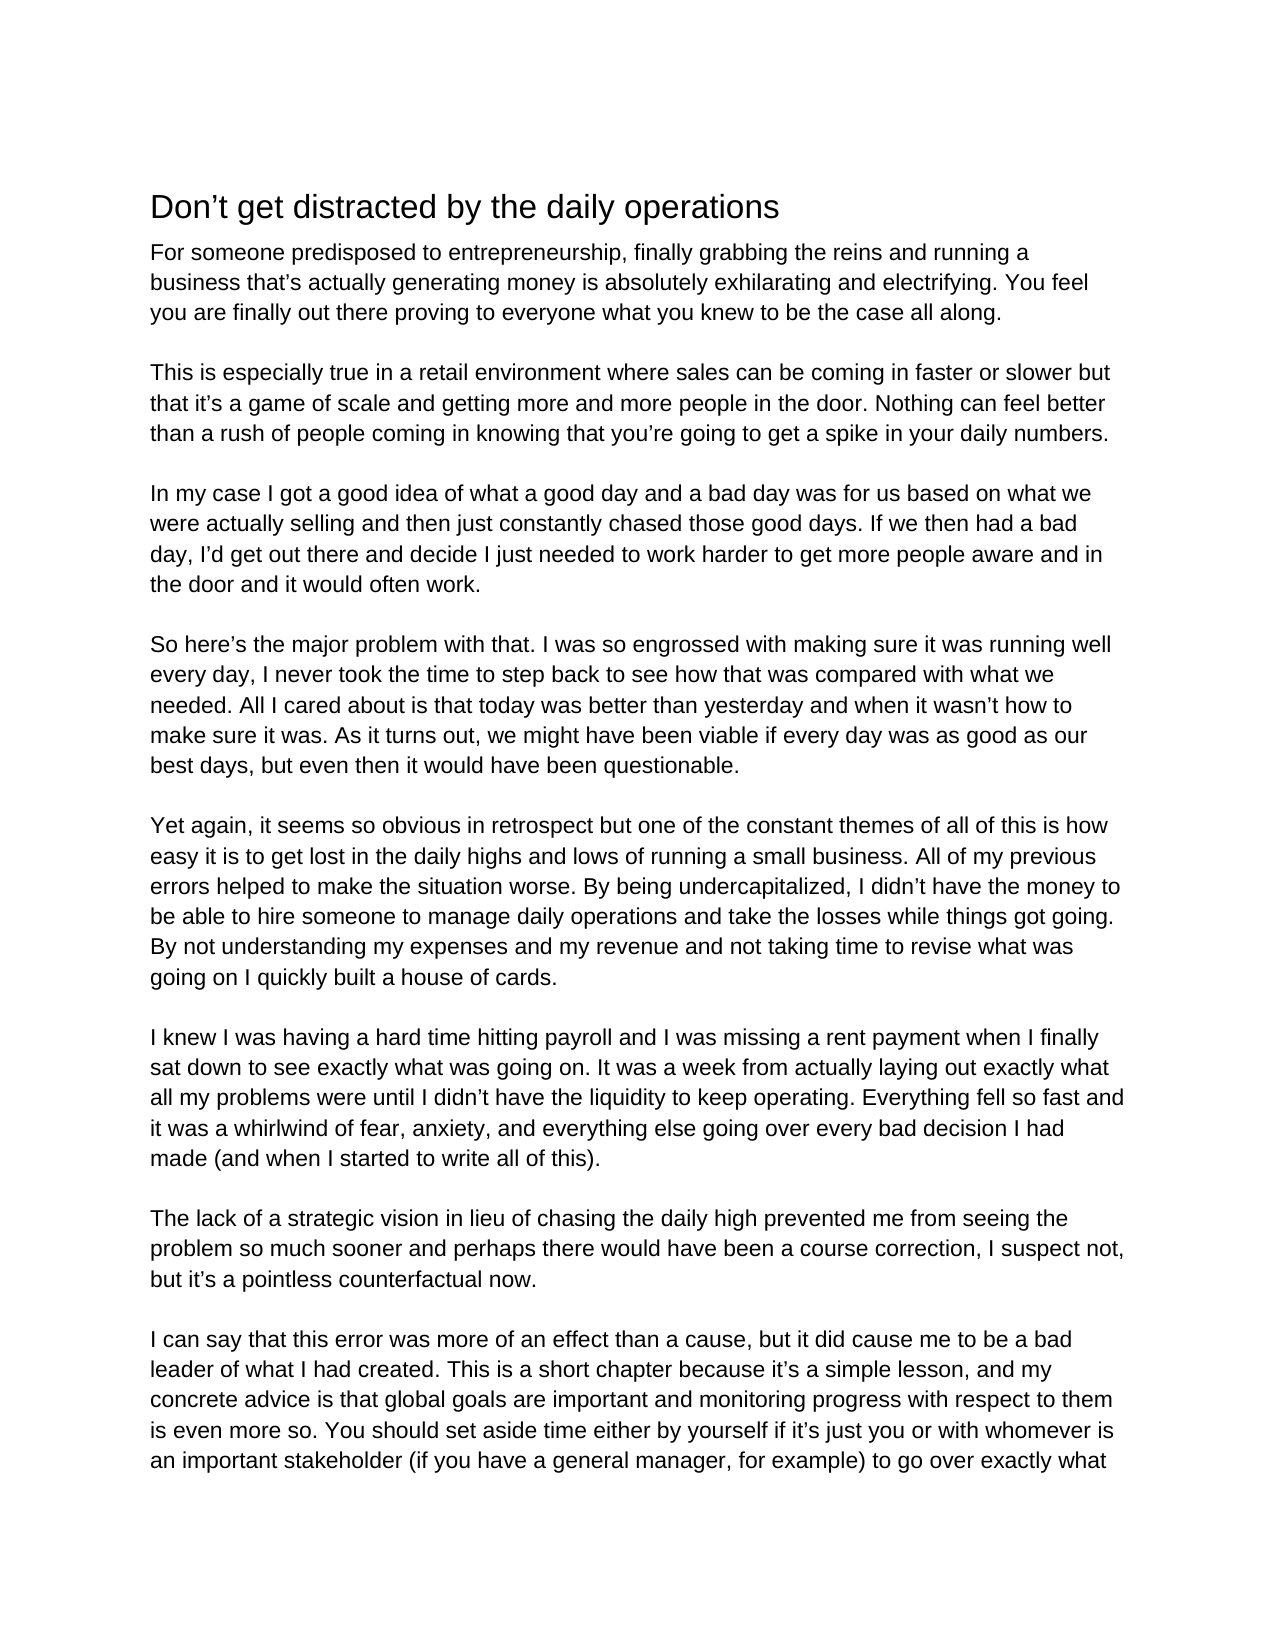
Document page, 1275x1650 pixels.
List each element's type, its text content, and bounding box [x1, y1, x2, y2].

subtitle Don’t get distracted by the daily operations [150, 187, 1125, 226]
text Yet again, it seems so obvious in retrospect but one of the constant themes of all of this is how easy it is to get lost in the daily highs and lows of running a small business. All of my previous errors helped to make the situation worse. By being undercapitalized, I didn’t have the money to be able to hire someone to manage daily operations and take the losses while things got going. By not understanding my expenses and my revenue and not taking time to revise what was going on I quickly built a house of cards. [150, 812, 1125, 990]
text This is especially true in a retail environment where sales can be coming in faster or slower but that it’s a game of scale and getting more and more people in the door. Nothing can feel better than a rush of people coming in knowing that you’re going to get a spike in your daily numbers. [150, 359, 1125, 446]
text So here’s the major problem with that. I was so engrossed with making sure it was running well every day, I never took the time to step back to see how that was compared with what we needed. All I cared about is that today was better than yesterday and when it wasn’t how to make sure it was. As it turns out, we might have been viable if every day was as good as our best days, but even then it would have been questionable. [150, 631, 1125, 778]
text For someone predisposed to entrepreneurship, finally grabbing the reins and running a business that’s actually generating money is absolutely exhilarating and electrifying. You feel you are finally out there proving to everyone what you knew to be the case all along. [150, 238, 1125, 325]
text In my case I got a good idea of what a good day and a bad day was for us based on what we were actually selling and then just constantly chased those good days. If we then had a bad day, I’d get out there and decide I just needed to work harder to get more people aware and in the door and it would often work. [150, 480, 1125, 597]
text I knew I was having a hard time hitting payroll and I was missing a rent payment when I finally sat down to see exactly what was going on. It was a week from actually laying out exactly what all my problems were until I didn’t have the liquidity to keep operating. Everything fell so fast and it was a whirlwind of fear, anxiety, and everything else going over every bad decision I had made (and when I started to write all of this). [150, 1024, 1125, 1171]
text The lack of a strategic vision in lieu of chasing the daily high prevented me from seeing the problem so much sooner and perhaps there would have been a course correction, I suspect not, but it’s a pointless counterfactual now. [150, 1205, 1125, 1292]
text I can say that this error was more of an effect than a cause, but it did cause me to be a bad leader of what I had created. This is a short chapter because it’s a simple lesson, and my concrete advice is that global goals are important and monitoring progress with respect to them is even more so. You should set aside time either by yourself if it’s just you or with whomever is an important stakeholder (if you have a general manager, for example) to go over exactly what [150, 1326, 1125, 1473]
